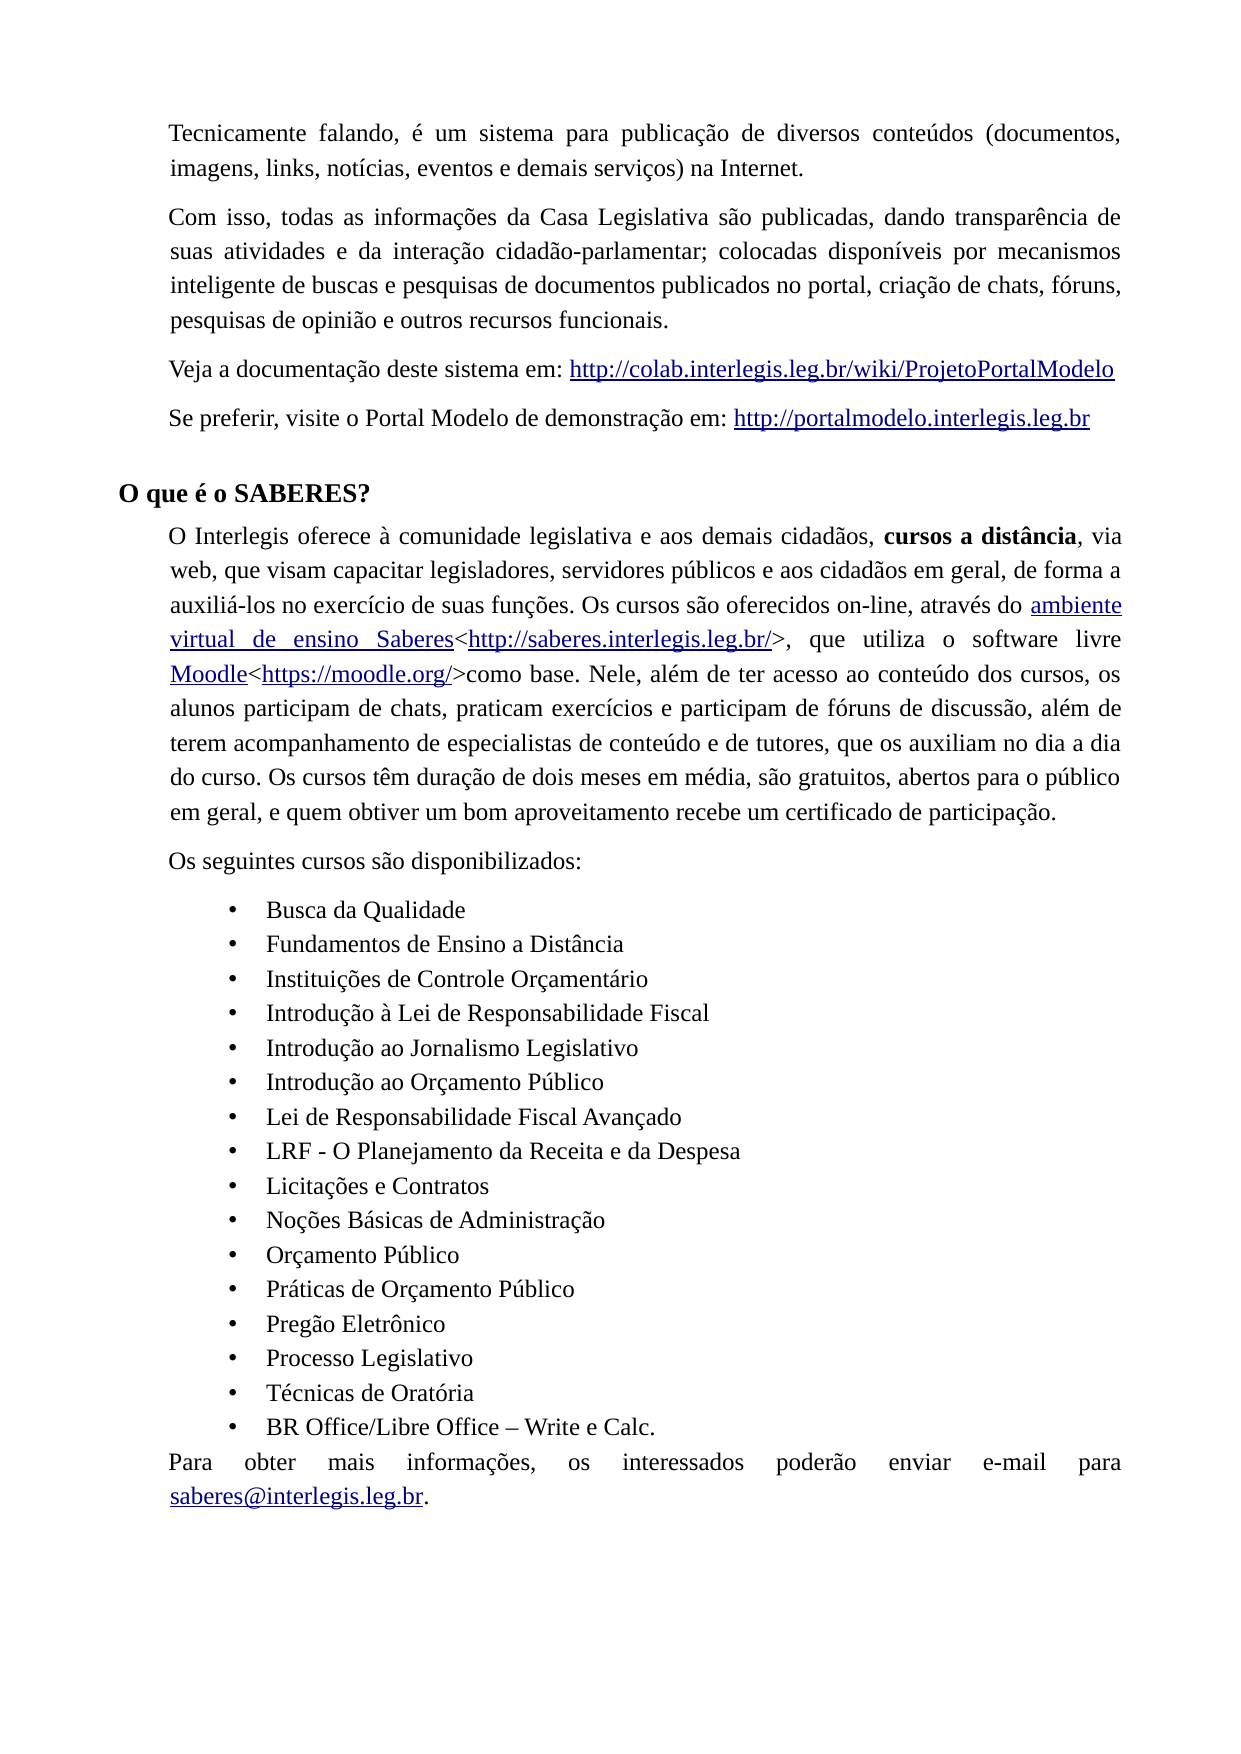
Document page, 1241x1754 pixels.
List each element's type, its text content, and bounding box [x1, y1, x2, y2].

text Tecnicamente falando, é um sistema para publicação de diversos conteúdos (documentos, imagens, links, notícias, eventos e demais serviços) na Internet. [168, 118, 1122, 181]
text Se preferir, visite o Portal Modelo de demonstração em: http://portalmodelo.interlegis.leg.br [168, 403, 1122, 432]
list Instituições de Controle Orçamentário [228, 964, 1122, 993]
text O Interlegis oferece à comunidade legislativa e aos demais cidadãos, cursos a distância, via web, que visam capacitar legisladores, servidores públicos e aos cidadãos em geral, de forma a auxiliá-los no exercício de suas funções. Os cursos são oferecidos on-line, através do ambiente virtual de ensino Saberes<http://saberes.interlegis.leg.br/>, que utiliza o software livre Moodle<https://moodle.org/>como base. Nele, além de ter acesso ao conteúdo dos cursos, os alunos participam de chats, praticam exercícios e participam de fóruns de discussão, além de terem acompanhamento de especialistas de conteúdo e de tutores, que os auxiliam no dia a dia do curso. Os cursos têm duração de dois meses em média, são gratuitos, abertos para o público em geral, e quem obtiver um bom aproveitamento recebe um certificado de participação. [168, 521, 1122, 826]
list LRF - O Planejamento da Receita e da Despesa [228, 1136, 1122, 1165]
text Os seguintes cursos são disponibilizados: [168, 846, 1122, 874]
list Técnicas de Oratória [228, 1378, 1122, 1406]
list Licitações e Contratos [228, 1171, 1122, 1199]
list Introdução à Lei de Responsabilidade Fiscal [228, 998, 1122, 1027]
list Introdução ao Orçamento Público [228, 1067, 1122, 1096]
list Busca da Qualidade [228, 895, 1122, 924]
list Pregão Eletrônico [228, 1309, 1122, 1337]
list Introdução ao Jornalismo Legislativo [228, 1033, 1122, 1062]
list Práticas de Orçamento Público [228, 1274, 1122, 1303]
list Fundamentos de Ensino a Distância [228, 929, 1122, 958]
list Orçamento Público [228, 1240, 1122, 1268]
list Lei de Responsabilidade Fiscal Avançado [228, 1102, 1122, 1131]
text Para obter mais informações, os interessados poderão enviar e-mail para saberes@interlegis.leg.br. [168, 1447, 1122, 1510]
list Noções Básicas de Administração [228, 1205, 1122, 1234]
subtitle O que é o SABERES? [118, 477, 1122, 508]
text Com isso, todas as informações da Casa Legislativa são publicadas, dando transparência de suas atividades e da interação cidadão-parlamentar; colocadas disponíveis por mecanismos inteligente de buscas e pesquisas de documentos publicados no portal, criação de chats, fóruns, pesquisas de opinião e outros recursos funcionais. [168, 202, 1122, 334]
text Veja a documentação deste sistema em: http://colab.interlegis.leg.br/wiki/ProjetoPortalModelo [168, 354, 1122, 383]
list Processo Legislativo [228, 1343, 1122, 1372]
list BR Office/Libre Office – Write e Calc. [228, 1412, 1122, 1441]
